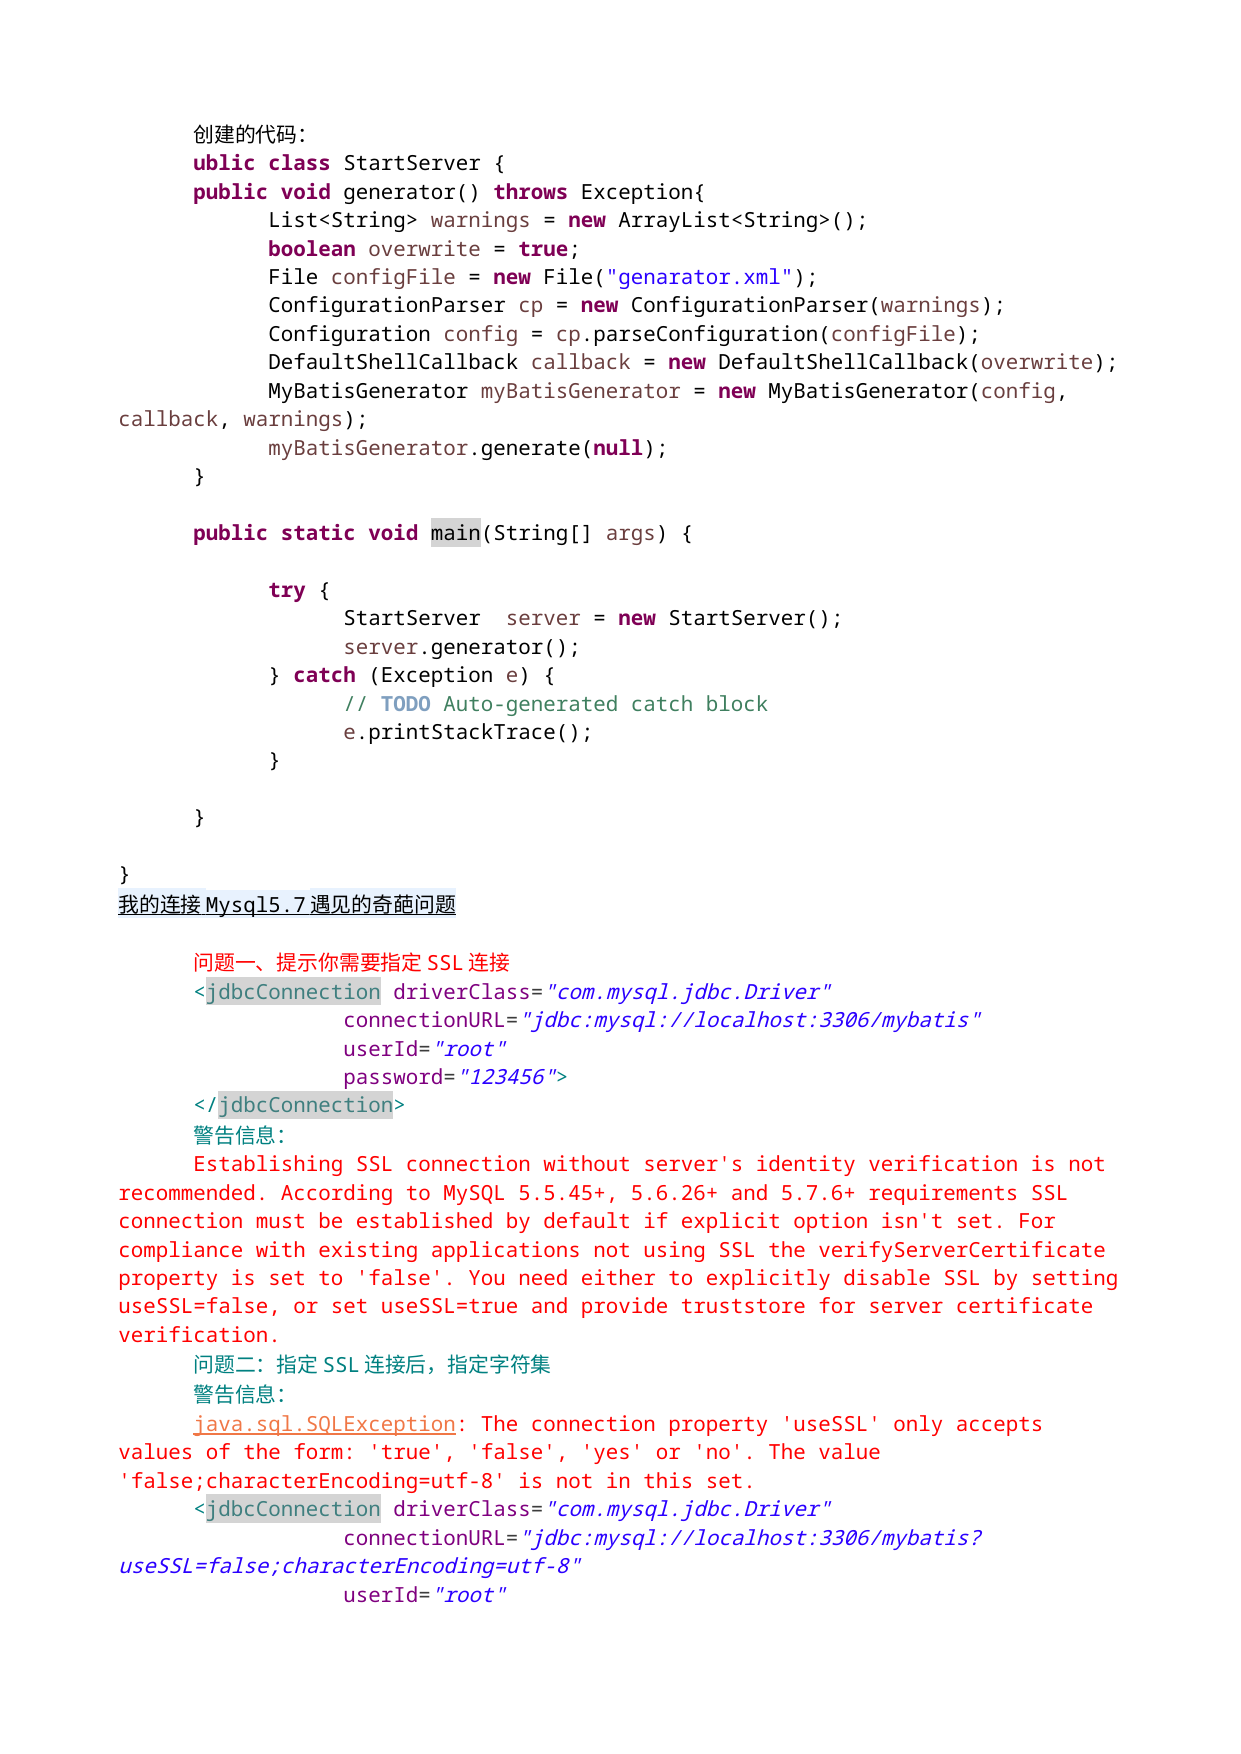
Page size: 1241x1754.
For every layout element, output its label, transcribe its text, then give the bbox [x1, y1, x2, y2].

text public void generator() throws Exception{ [118, 177, 1122, 205]
text password="123456"> [118, 1062, 1122, 1091]
text } [118, 461, 1122, 490]
text } catch (Exception e) { [118, 660, 1122, 689]
text 问题一、提示你需要指定SSL连接 [118, 947, 1122, 977]
text ConfigurationParser cp = new ConfigurationParser(warnings); [118, 291, 1122, 319]
text boolean overwrite = true; [118, 234, 1122, 262]
text ublic class StartServer { [118, 148, 1122, 177]
text 问题二：指定SSL连接后，指定字符集 [118, 1348, 1122, 1379]
text DefaultShellCallback callback = new DefaultShellCallback(overwrite); [118, 347, 1122, 376]
text StartServer server = new StartServer(); [118, 603, 1122, 632]
text } [118, 746, 1122, 774]
text java.sql.SQLException: The connection property 'useSSL' only accepts values of the form: 'true', 'false', 'yes' or 'no'. The value 'false;characterEncoding=utf-8' is not in this set. [118, 1409, 1122, 1494]
text File configFile = new File("genarator.xml"); [118, 262, 1122, 291]
text </jdbcConnection> [118, 1091, 1122, 1119]
text server.generator(); [118, 632, 1122, 660]
text List<String> warnings = new ArrayList<String>(); [118, 205, 1122, 234]
text myBatisGenerator.generate(null); [118, 433, 1122, 461]
text // TODO Auto-generated catch block [118, 689, 1122, 717]
text } [118, 802, 1122, 831]
text public static void main(String[] args) { [118, 518, 1122, 547]
text Establishing SSL connection without server's identity verification is not recommended. According to MySQL 5.5.45+, 5.6.26+ and 5.7.6+ requirements SSL connection must be established by default if explicit option isn't set. For compliance with existing applications not using SSL the verifyServerCertificate property is set to 'false'. You need either to explicitly disable SSL by setting useSSL=false, or set useSSL=true and provide truststore for server certificate verification. [118, 1149, 1122, 1348]
text <jdbcConnection driverClass="com.mysql.jdbc.Driver" [118, 977, 1122, 1005]
text userId="root" [118, 1034, 1122, 1062]
text connectionURL="jdbc:mysql://localhost:3306/mybatis?useSSL=false;characterEncoding=utf-8" [118, 1523, 1122, 1580]
text 创建的代码： [118, 118, 1122, 148]
text try { [118, 575, 1122, 603]
text } [118, 859, 1122, 888]
text Configuration config = cp.parseConfiguration(configFile); [118, 319, 1122, 347]
text MyBatisGenerator myBatisGenerator = new MyBatisGenerator(config, callback, warnings); [118, 376, 1122, 433]
text userId="root" [118, 1580, 1122, 1608]
text 警告信息： [118, 1119, 1122, 1149]
text 警告信息： [118, 1379, 1122, 1409]
text 我的连接Mysql5.7遇见的奇葩问题 [118, 888, 1122, 918]
text e.printStackTrace(); [118, 717, 1122, 746]
text <jdbcConnection driverClass="com.mysql.jdbc.Driver" [118, 1494, 1122, 1523]
text connectionURL="jdbc:mysql://localhost:3306/mybatis" [118, 1005, 1122, 1034]
